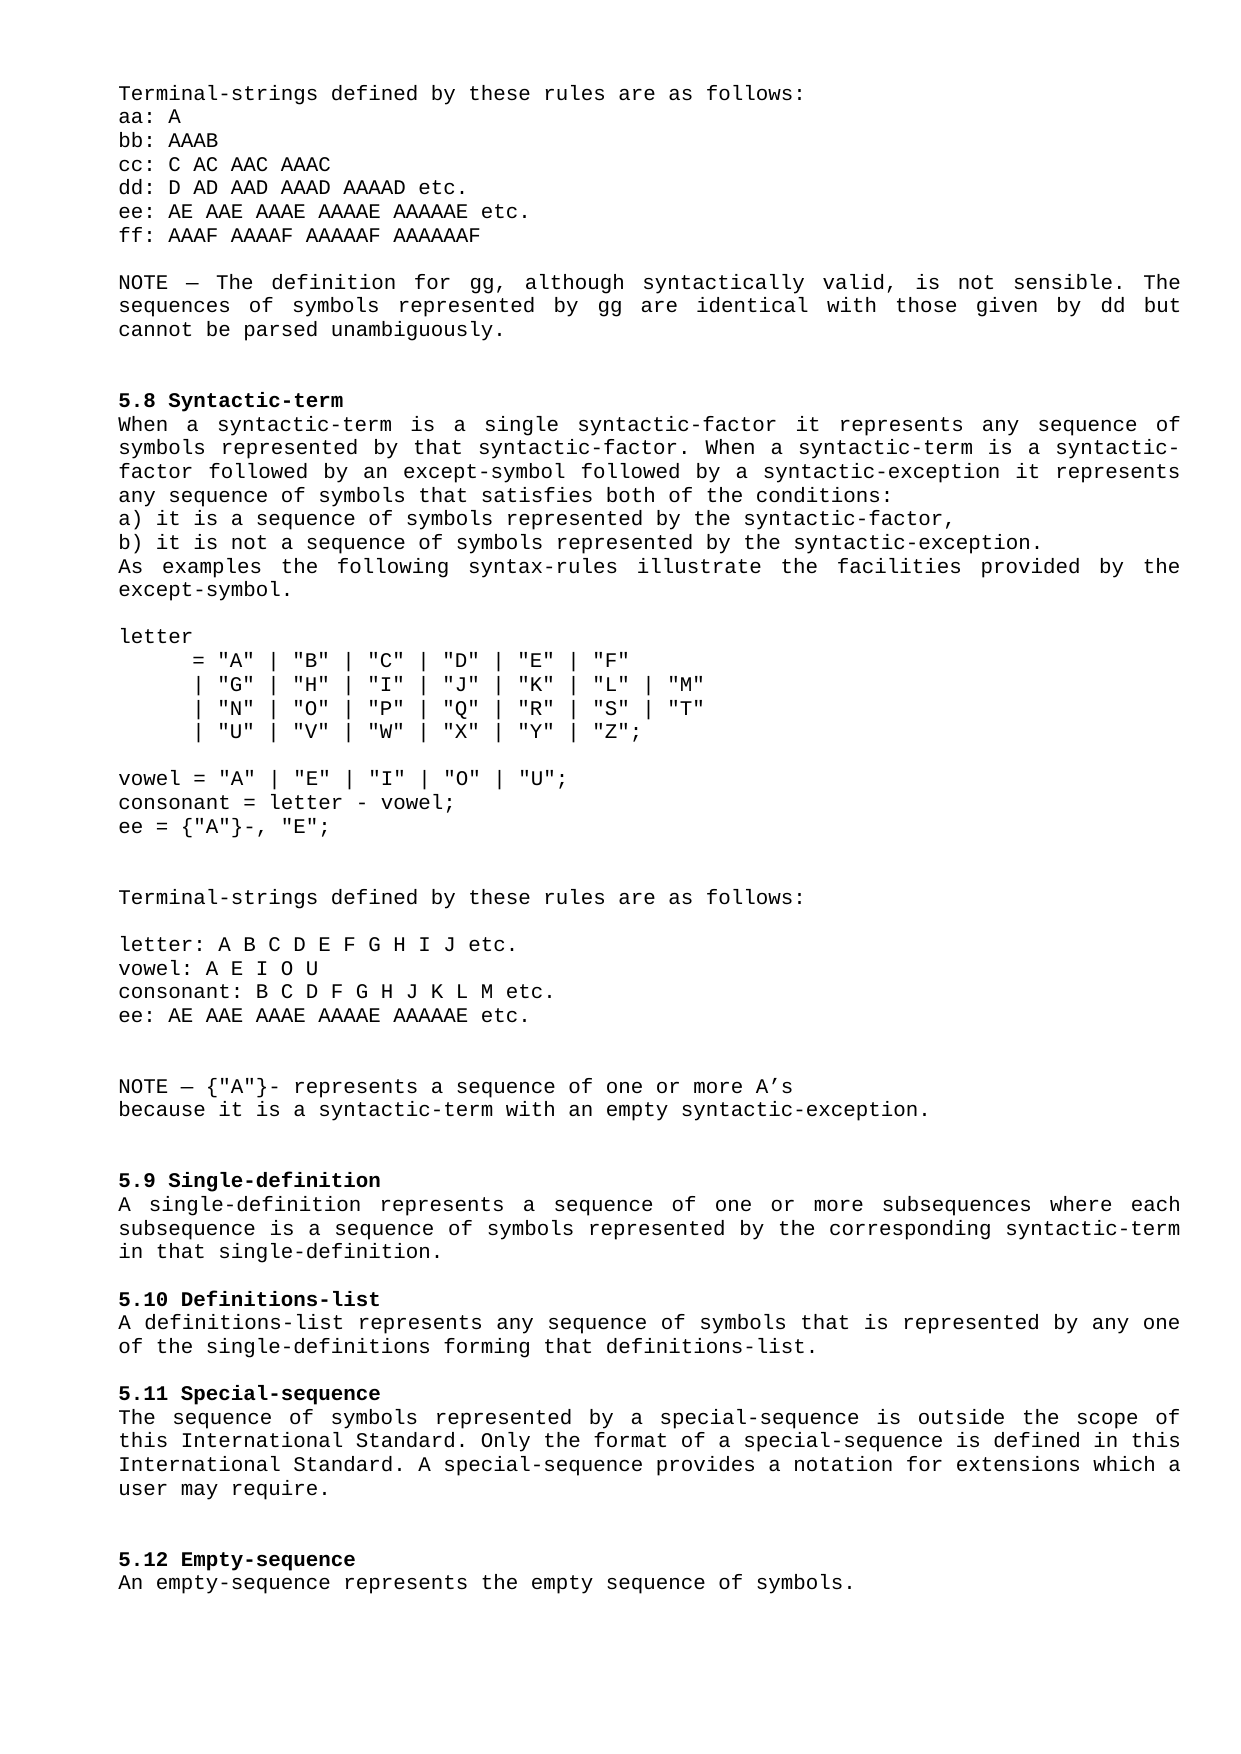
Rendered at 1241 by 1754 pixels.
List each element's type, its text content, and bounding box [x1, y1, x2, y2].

text | "U" | "V" | "W" | "X" | "Y" | "Z"; [118, 721, 1181, 745]
text 5.8 Syntactic-term [118, 390, 1181, 414]
text letter [118, 627, 1181, 650]
text ee = {"A"}-, "E"; [118, 816, 1181, 839]
text consonant = letter - vowel; [118, 792, 1181, 816]
text 5.9 Single-definition [118, 1170, 1181, 1194]
text = "A" | "B" | "C" | "D" | "E" | "F" [118, 650, 1181, 674]
text An empty-sequence represents the empty sequence of symbols. [118, 1572, 1181, 1596]
text aa: A [118, 106, 1181, 130]
text | "N" | "O" | "P" | "Q" | "R" | "S" | "T" [118, 697, 1181, 721]
text letter: A B C D E F G H I J etc. [118, 934, 1181, 958]
text NOTE — {"A"}- represents a sequence of one or more A’s [118, 1076, 1181, 1099]
text ee: AE AAE AAAE AAAAE AAAAAE etc. [118, 201, 1181, 224]
text A definitions-list represents any sequence of symbols that is represented by any one of the single-definitions forming that definitions-list. [118, 1312, 1181, 1359]
text b) it is not a sequence of symbols represented by the syntactic-exception. [118, 532, 1181, 556]
text Terminal-strings defined by these rules are as follows: [118, 83, 1181, 106]
text The sequence of symbols represented by a special-sequence is outside the scope of this International Standard. Only the format of a special-sequence is defined in this International Standard. A special-sequence provides a notation for extensions which a user may require. [118, 1407, 1181, 1501]
text bb: AAAB [118, 130, 1181, 154]
text Terminal-strings defined by these rules are as follows: [118, 887, 1181, 910]
text ee: AE AAE AAAE AAAAE AAAAAE etc. [118, 1005, 1181, 1028]
text because it is a syntactic-term with an empty syntactic-exception. [118, 1099, 1181, 1123]
text vowel = "A" | "E" | "I" | "O" | "U"; [118, 768, 1181, 792]
text cc: C AC AAC AAAC [118, 154, 1181, 177]
text NOTE — The definition for gg, although syntactically valid, is not sensible. The sequences of symbols represented by gg are identical with those given by dd but cannot be parsed unambiguously. [118, 272, 1181, 343]
text 5.11 Special-sequence [118, 1383, 1181, 1407]
text ff: AAAF AAAAF AAAAAF AAAAAAF [118, 224, 1181, 248]
text 5.10 Definitions-list [118, 1289, 1181, 1312]
text dd: D AD AAD AAAD AAAAD etc. [118, 177, 1181, 201]
text vowel: A E I O U [118, 958, 1181, 981]
text a) it is a sequence of symbols represented by the syntactic-factor, [118, 508, 1181, 532]
text 5.12 Empty-sequence [118, 1549, 1181, 1572]
text consonant: B C D F G H J K L M etc. [118, 981, 1181, 1005]
text When a syntactic-term is a single syntactic-factor it represents any sequence of symbols represented by that syntactic-factor. When a syntactic-term is a syntactic- factor followed by an except-symbol followed by a syntactic-exception it represents any sequence of symbols that satisfies both of the conditions: [118, 414, 1181, 508]
text A single-definition represents a sequence of one or more subsequences where each subsequence is a sequence of symbols represented by the corresponding syntactic-term in that single-definition. [118, 1194, 1181, 1265]
text | "G" | "H" | "I" | "J" | "K" | "L" | "M" [118, 674, 1181, 697]
text As examples the following syntax-rules illustrate the facilities provided by the except-symbol. [118, 556, 1181, 603]
